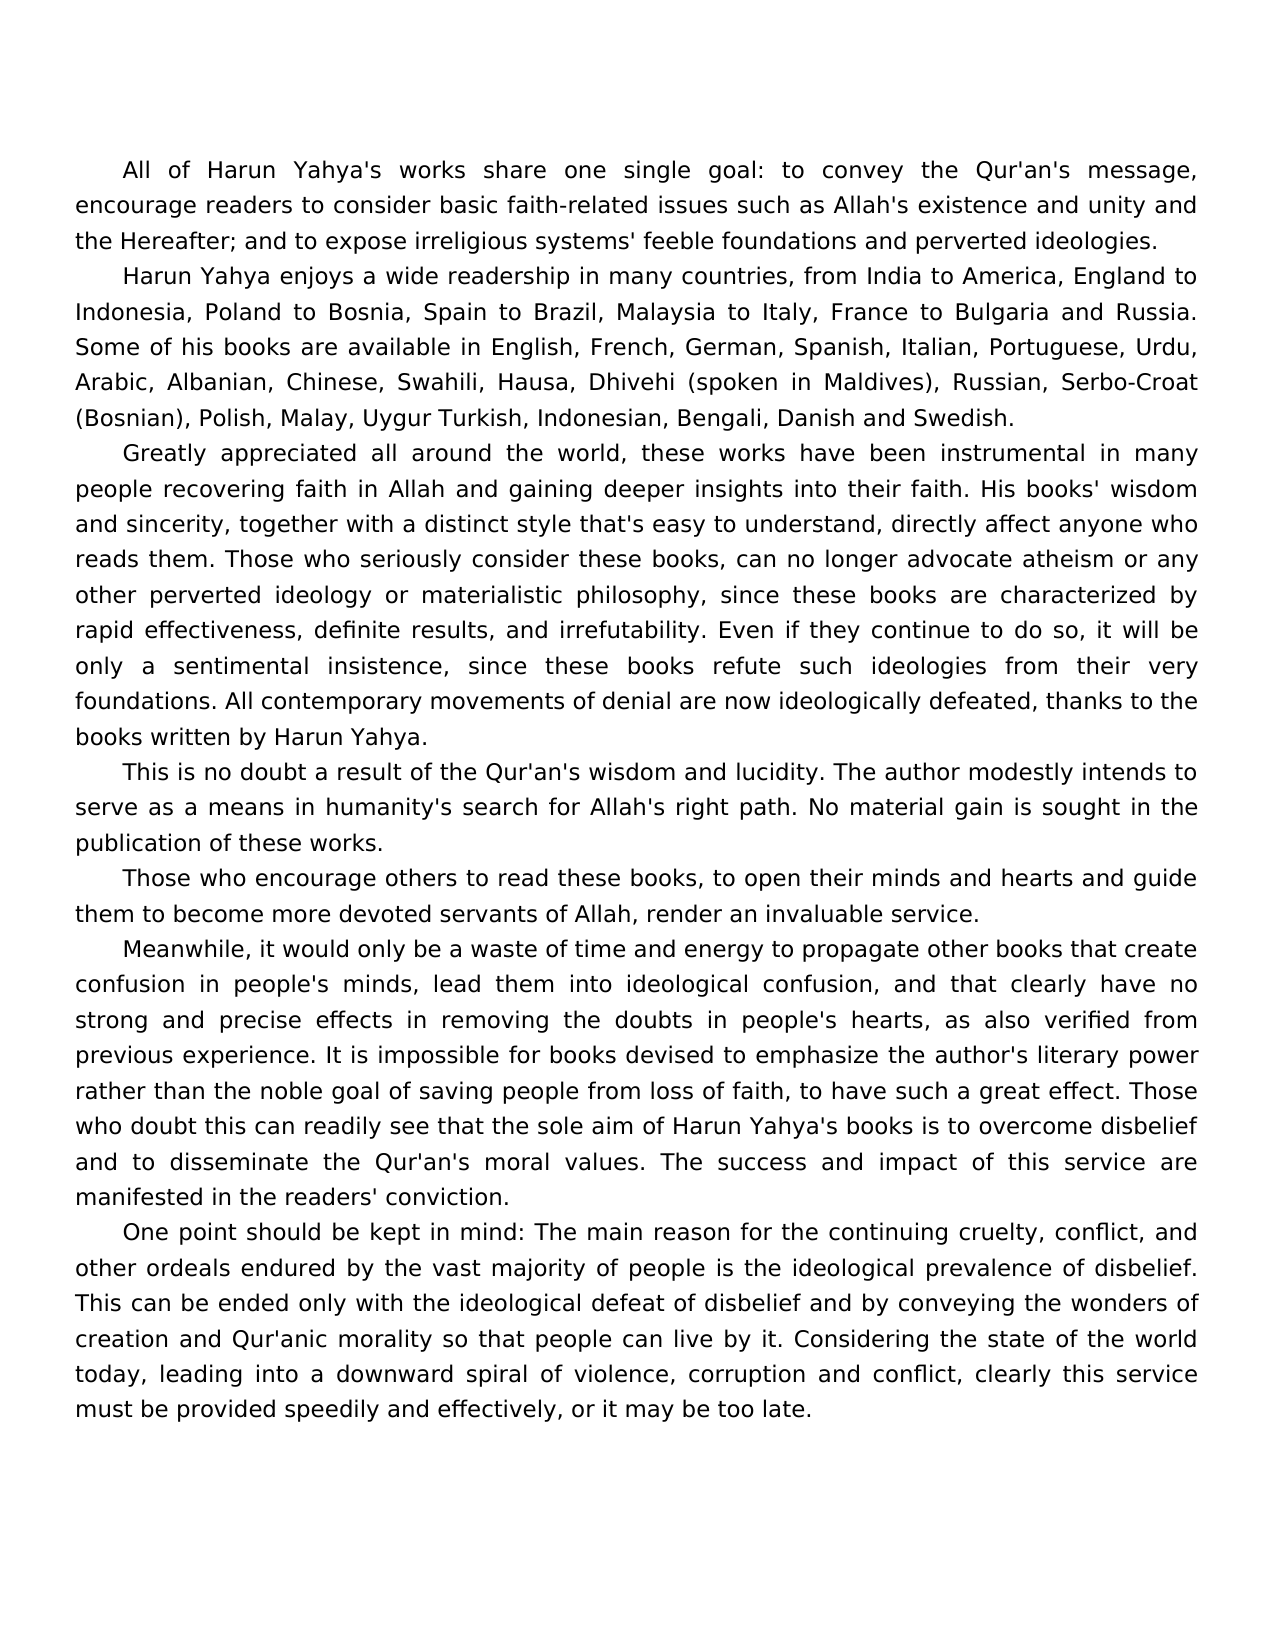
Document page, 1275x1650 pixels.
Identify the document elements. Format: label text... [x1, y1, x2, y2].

text Those who encourage others to read these books, to open their minds and hearts and guide them to become more devoted servants of Allah, render an invaluable service. [75, 858, 1200, 929]
text This is no doubt a result of the Qur'an's wisdom and lucidity. The author modestly intends to serve as a means in humanity's search for Allah's right path. No material gain is sought in the publication of these works. [75, 752, 1200, 858]
text Greatly appreciated all around the world, these works have been instrumental in many people recovering faith in Allah and gaining deeper insights into their faith. His books' wisdom and sincerity, together with a distinct style that's easy to understand, directly affect anyone who reads them. Those who seriously consider these books, can no longer advocate atheism or any other perverted ideology or materialistic philosophy, since these books are characterized by rapid effectiveness, definite results, and irrefutability. Even if they continue to do so, it will be only a sentimental insistence, since these books refute such ideologies from their very foundations. All contemporary movements of denial are now ideologically defeated, thanks to the books written by Harun Yahya. [75, 433, 1200, 752]
text Meanwhile, it would only be a waste of time and energy to propagate other books that create confusion in people's minds, lead them into ideological confusion, and that clearly have no strong and precise effects in removing the doubts in people's hearts, as also verified from previous experience. It is impossible for books devised to emphasize the author's literary power rather than the noble goal of saving people from loss of faith, to have such a great effect. Those who doubt this can readily see that the sole aim of Harun Yahya's books is to overcome disbelief and to disseminate the Qur'an's moral values. The success and impact of this service are manifested in the readers' conviction. [75, 929, 1200, 1212]
text Harun Yahya enjoys a wide readership in many countries, from India to America, England to Indonesia, Poland to Bosnia, Spain to Brazil, Malaysia to Italy, France to Bulgaria and Russia. Some of his books are available in English, French, German, Spanish, Italian, Portuguese, Urdu, Arabic, Albanian, Chinese, Swahili, Hausa, Dhivehi (spoken in Maldives), Russian, Serbo-Croat (Bosnian), Polish, Malay, Uygur Turkish, Indonesian, Bengali, Danish and Swedish. [75, 256, 1200, 433]
text One point should be kept in mind: The main reason for the continuing cruelty, conflict, and other ordeals endured by the vast majority of people is the ideological prevalence of disbelief. This can be ended only with the ideological defeat of disbelief and by conveying the wonders of creation and Qur'anic morality so that people can live by it. Considering the state of the world today, leading into a downward spiral of violence, corruption and conflict, clearly this service must be provided speedily and effectively, or it may be too late. [75, 1212, 1200, 1425]
text All of Harun Yahya's works share one single goal: to convey the Qur'an's message, encourage readers to consider basic faith-related issues such as Allah's existence and unity and the Hereafter; and to expose irreligious systems' feeble foundations and perverted ideologies. [75, 150, 1200, 256]
